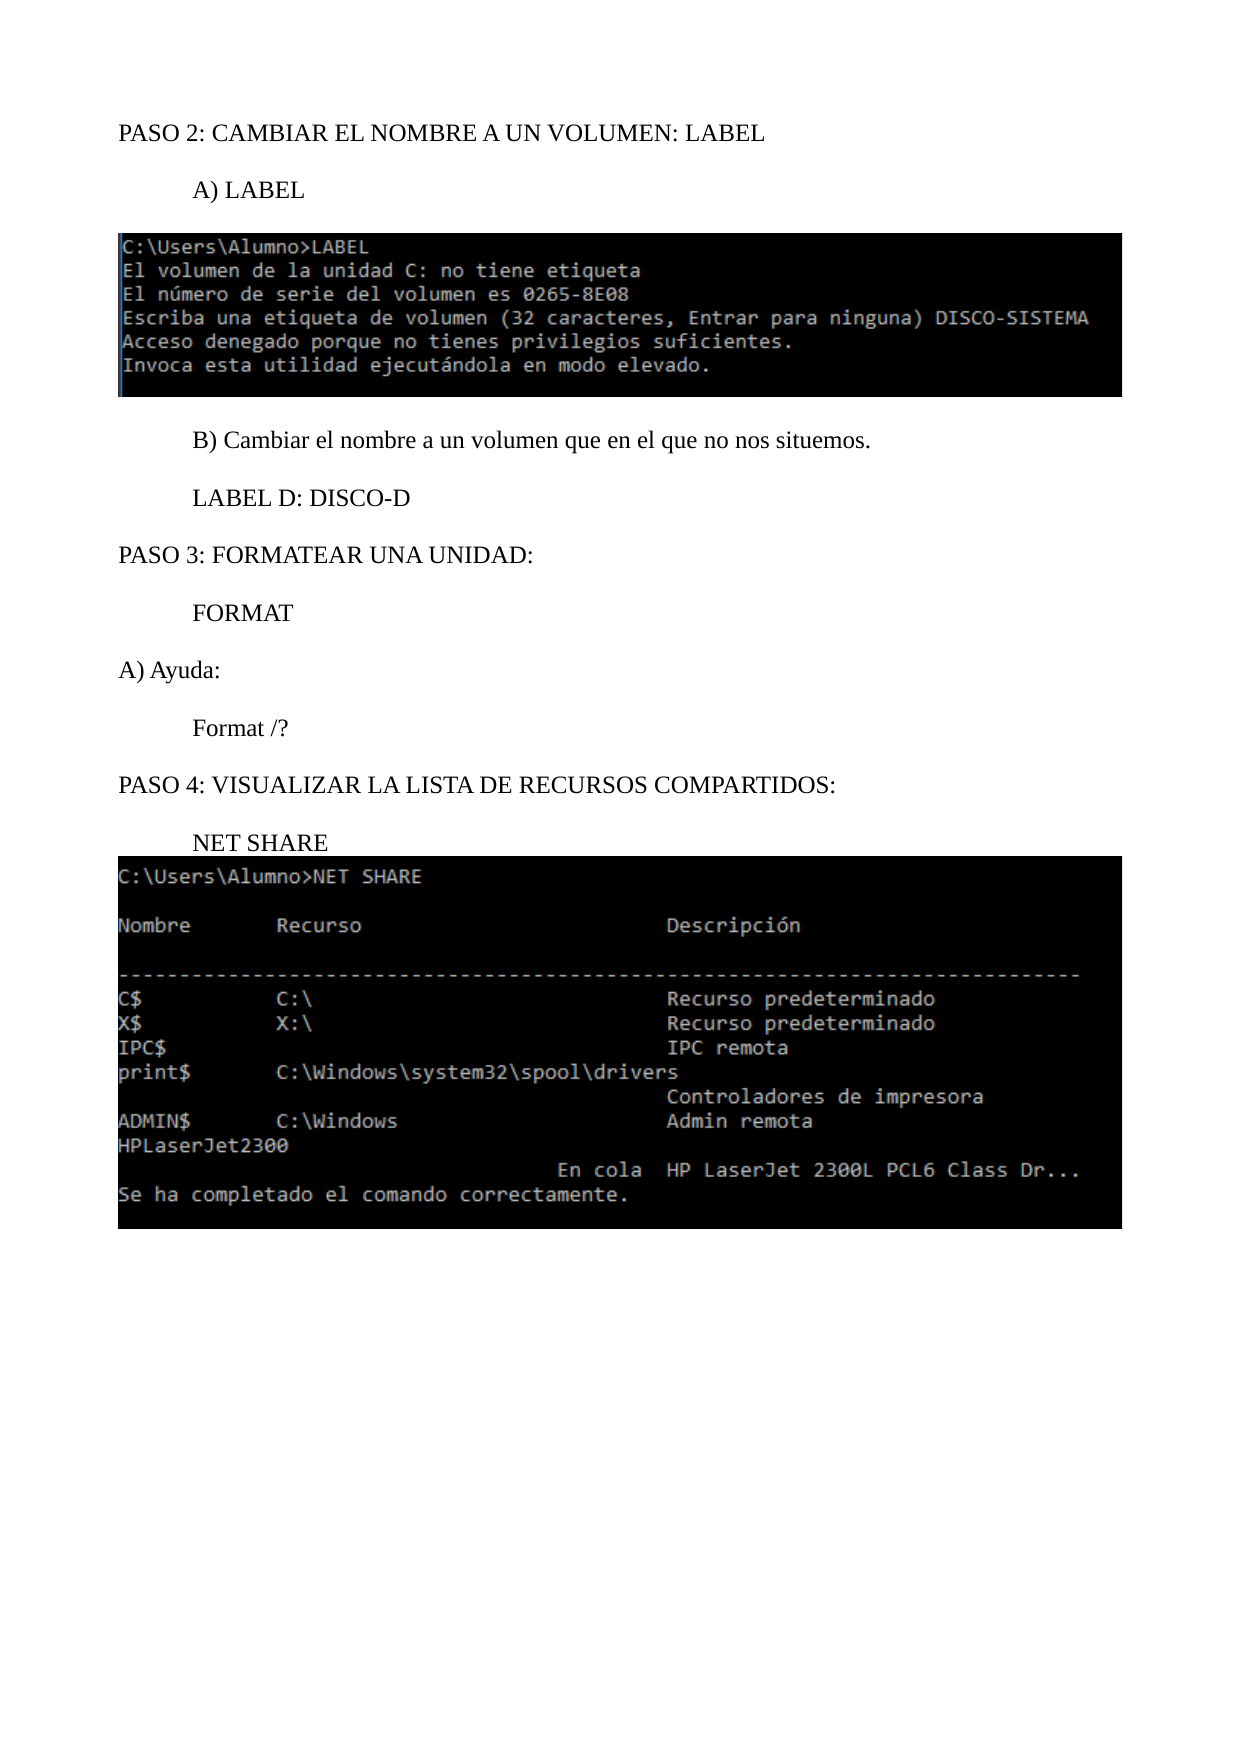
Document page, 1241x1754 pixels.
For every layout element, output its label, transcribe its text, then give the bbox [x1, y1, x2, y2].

text PASO 3: FORMATEAR UNA UNIDAD: [118, 540, 1122, 569]
text FORMAT [118, 598, 1122, 626]
text PASO 2: CAMBIAR EL NOMBRE A UN VOLUMEN: LABEL [118, 118, 1122, 147]
text A) LABEL [118, 176, 1122, 204]
text B) Cambiar el nombre a un volumen que en el que no nos situemos. [118, 425, 1122, 454]
text Format /? [118, 713, 1122, 741]
text NET SHARE [118, 828, 1122, 856]
text A) Ayuda: [118, 655, 1122, 684]
text PASO 4: VISUALIZAR LA LISTA DE RECURSOS COMPARTIDOS: [118, 770, 1122, 799]
text LABEL D: DISCO-D [118, 483, 1122, 511]
